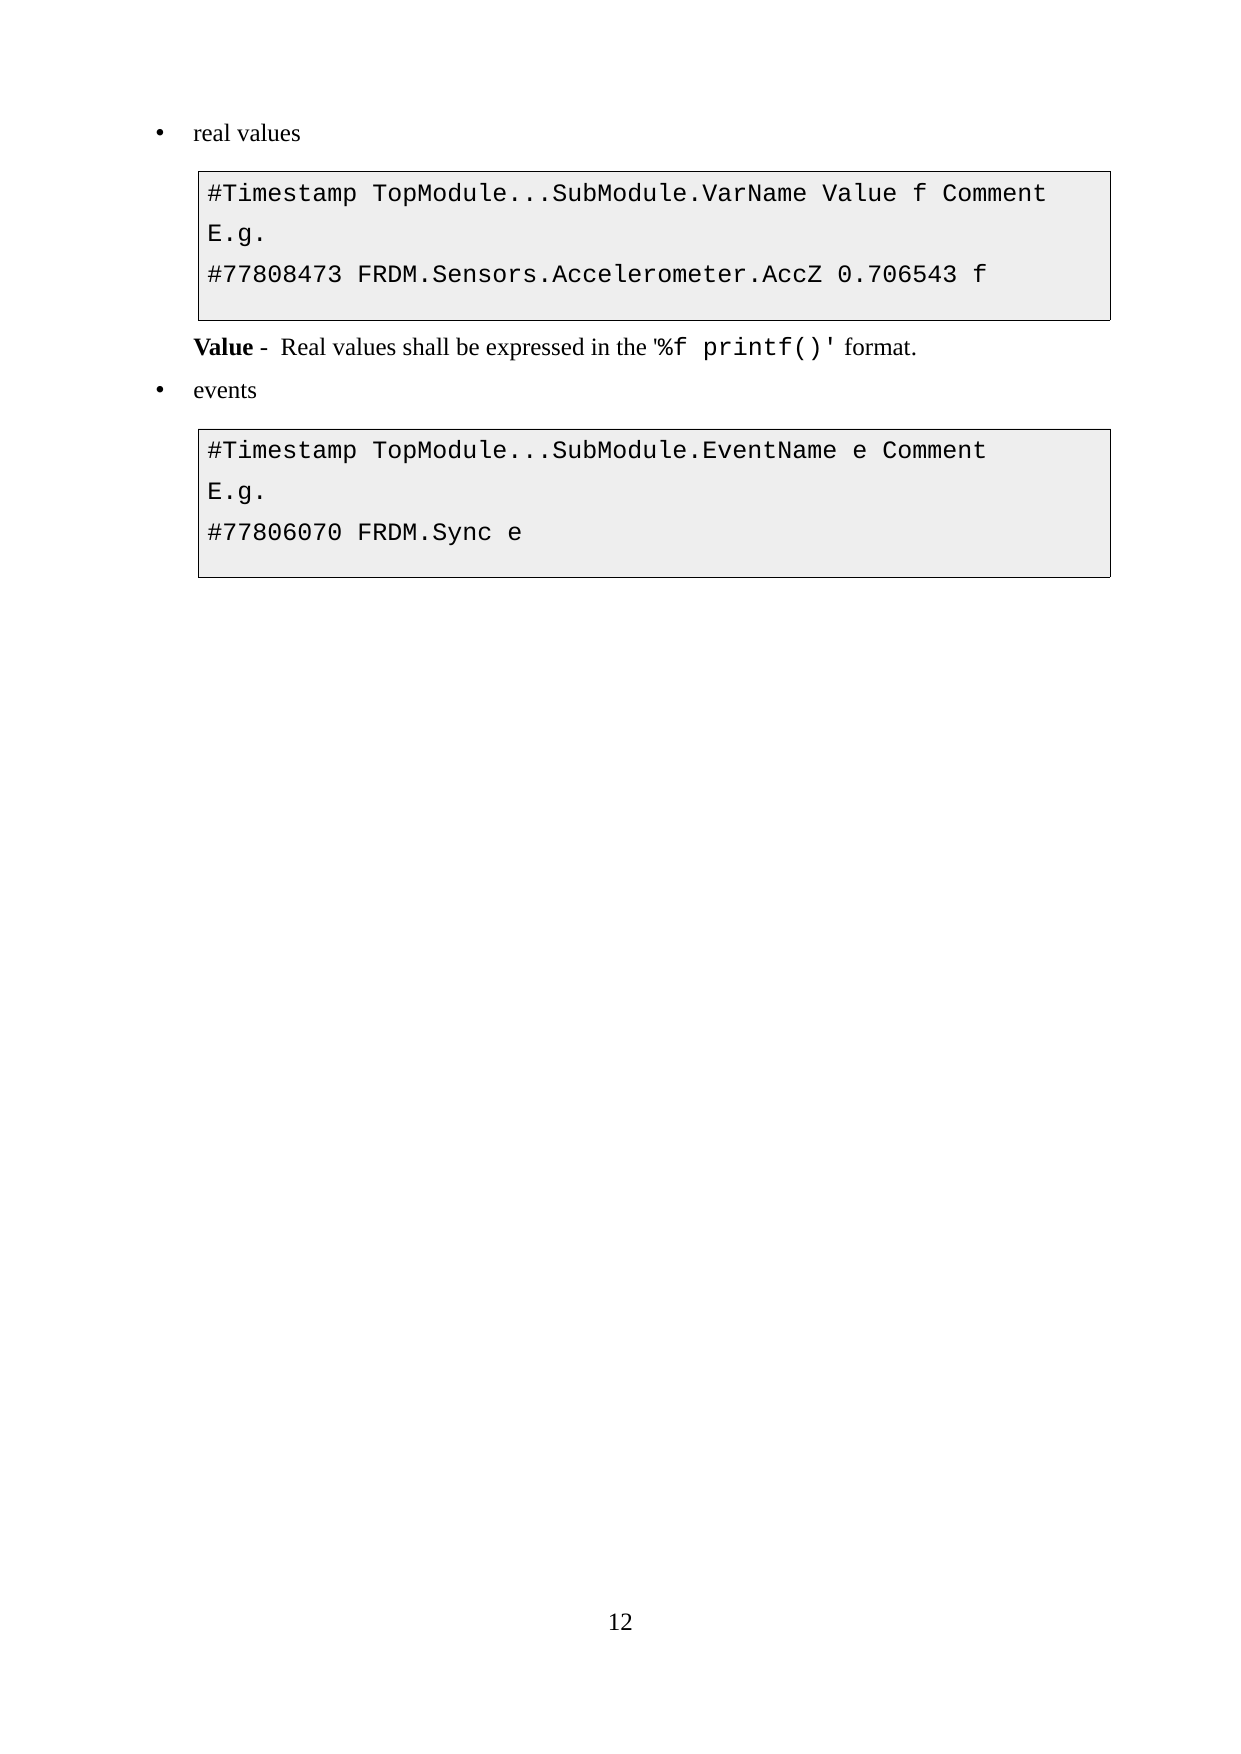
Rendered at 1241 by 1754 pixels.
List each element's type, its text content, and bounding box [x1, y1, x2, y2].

list events [156, 375, 1122, 404]
text #Timestamp TopModule...SubModule.EventName e Comment [207, 437, 1101, 466]
list #Timestamp TopModule...SubModule.VarName Value f Comment [207, 180, 1101, 208]
list real values [156, 118, 1122, 147]
text #77806070 FRDM.Sync e [207, 519, 1101, 568]
list #77808473 FRDM.Sensors.Accelerometer.AccZ 0.706543 f [207, 262, 1101, 290]
list E.g. [207, 221, 1101, 249]
text E.g. [207, 478, 1101, 507]
list Value - Real values shall be expressed in the '%f printf()' format. [156, 159, 1122, 363]
